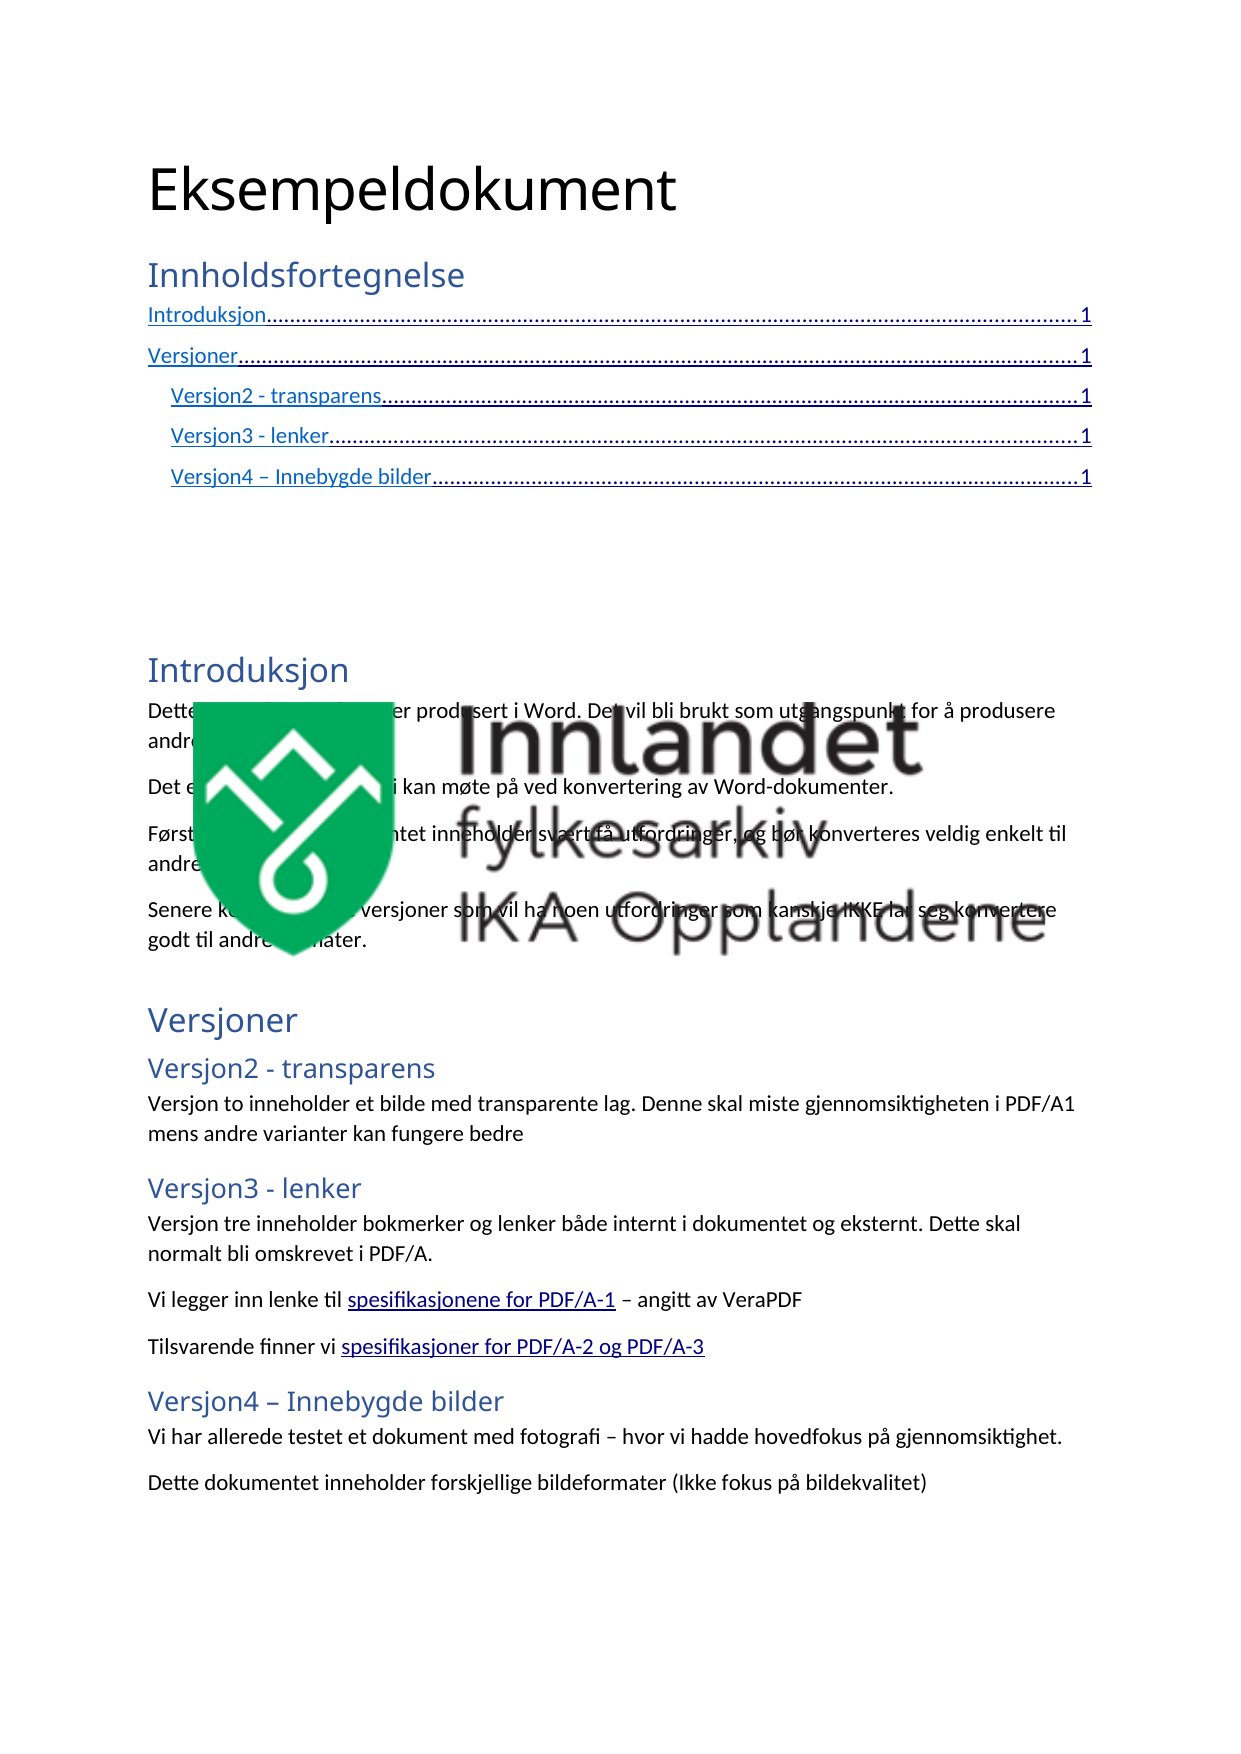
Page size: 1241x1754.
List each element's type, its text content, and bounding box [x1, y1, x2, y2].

text Versjoner 1 [148, 341, 1093, 369]
text Introduksjon 1 [148, 301, 1093, 329]
text Vi legger inn lenke til spesifikasjonene for PDF/A-1 – angitt av VeraPDF [148, 1285, 1093, 1313]
text Senere kommer andre versjoner som vil ha noen utfordringer som kanskje IKKE lar seg konvertere godt til andre formater. [148, 895, 282, 953]
text Første versjon av dokumentet inneholder svært få utfordringer, og bør konverteres veldig enkelt til andre formater. [148, 819, 202, 877]
text Eksempeldokument [148, 148, 1093, 227]
text Versjon4 – Innebygde bilder 1 [171, 462, 1093, 490]
subtitle Introduksjon [148, 647, 1093, 693]
text Dette er et eksempel som er produsert i Word. Det vil bli brukt som utgangspunkt for å produsere andre dokumentformater [148, 696, 1093, 754]
text Vi har allerede testet et dokument med fotografi – hvor vi hadde hovedfokus på gjennomsiktighet. [148, 1422, 1093, 1450]
subtitle Versjon3 - lenker [148, 1169, 1093, 1206]
text Versjon3 - lenker 1 [171, 422, 1093, 449]
text Versjon tre inneholder bokmerker og lenker både internt i dokumentet og eksternt. Dette skal normalt bli omskrevet i PDF/A. [148, 1209, 1093, 1267]
subtitle Versjon4 – Innebygde bilder [148, 1383, 1093, 1419]
subtitle Versjoner [148, 997, 1093, 1042]
text Første versjon av dokumentet inneholder svært få utfordringer, og bør konverteres veldig enkelt til andre formater. [385, 819, 1093, 877]
text Senere kommer andre versjoner som vil ha noen utfordringer som kanskje IKKE lar seg konvertere godt til andre formater. [305, 895, 1093, 953]
subtitle Versjon2 - transparens [148, 1049, 1093, 1086]
text Versjon to inneholder et bilde med transparente lag. Denne skal miste gjennomsiktigheten i PDF/A1 mens andre varianter kan fungere bedre [148, 1089, 1093, 1147]
text Dette dokumentet inneholder forskjellige bildeformater (Ikke fokus på bildekvalitet) [148, 1468, 1093, 1497]
text Tilsvarende finner vi spesifikasjoner for PDF/A-2 og PDF/A-3 [148, 1332, 1093, 1360]
text Innholdsfortegnelse [148, 252, 1093, 297]
text Det er noen utfordringer vi kan møte på ved konvertering av Word-dokumenter. [396, 772, 1093, 800]
text Versjon2 - transparens 1 [171, 381, 1093, 409]
